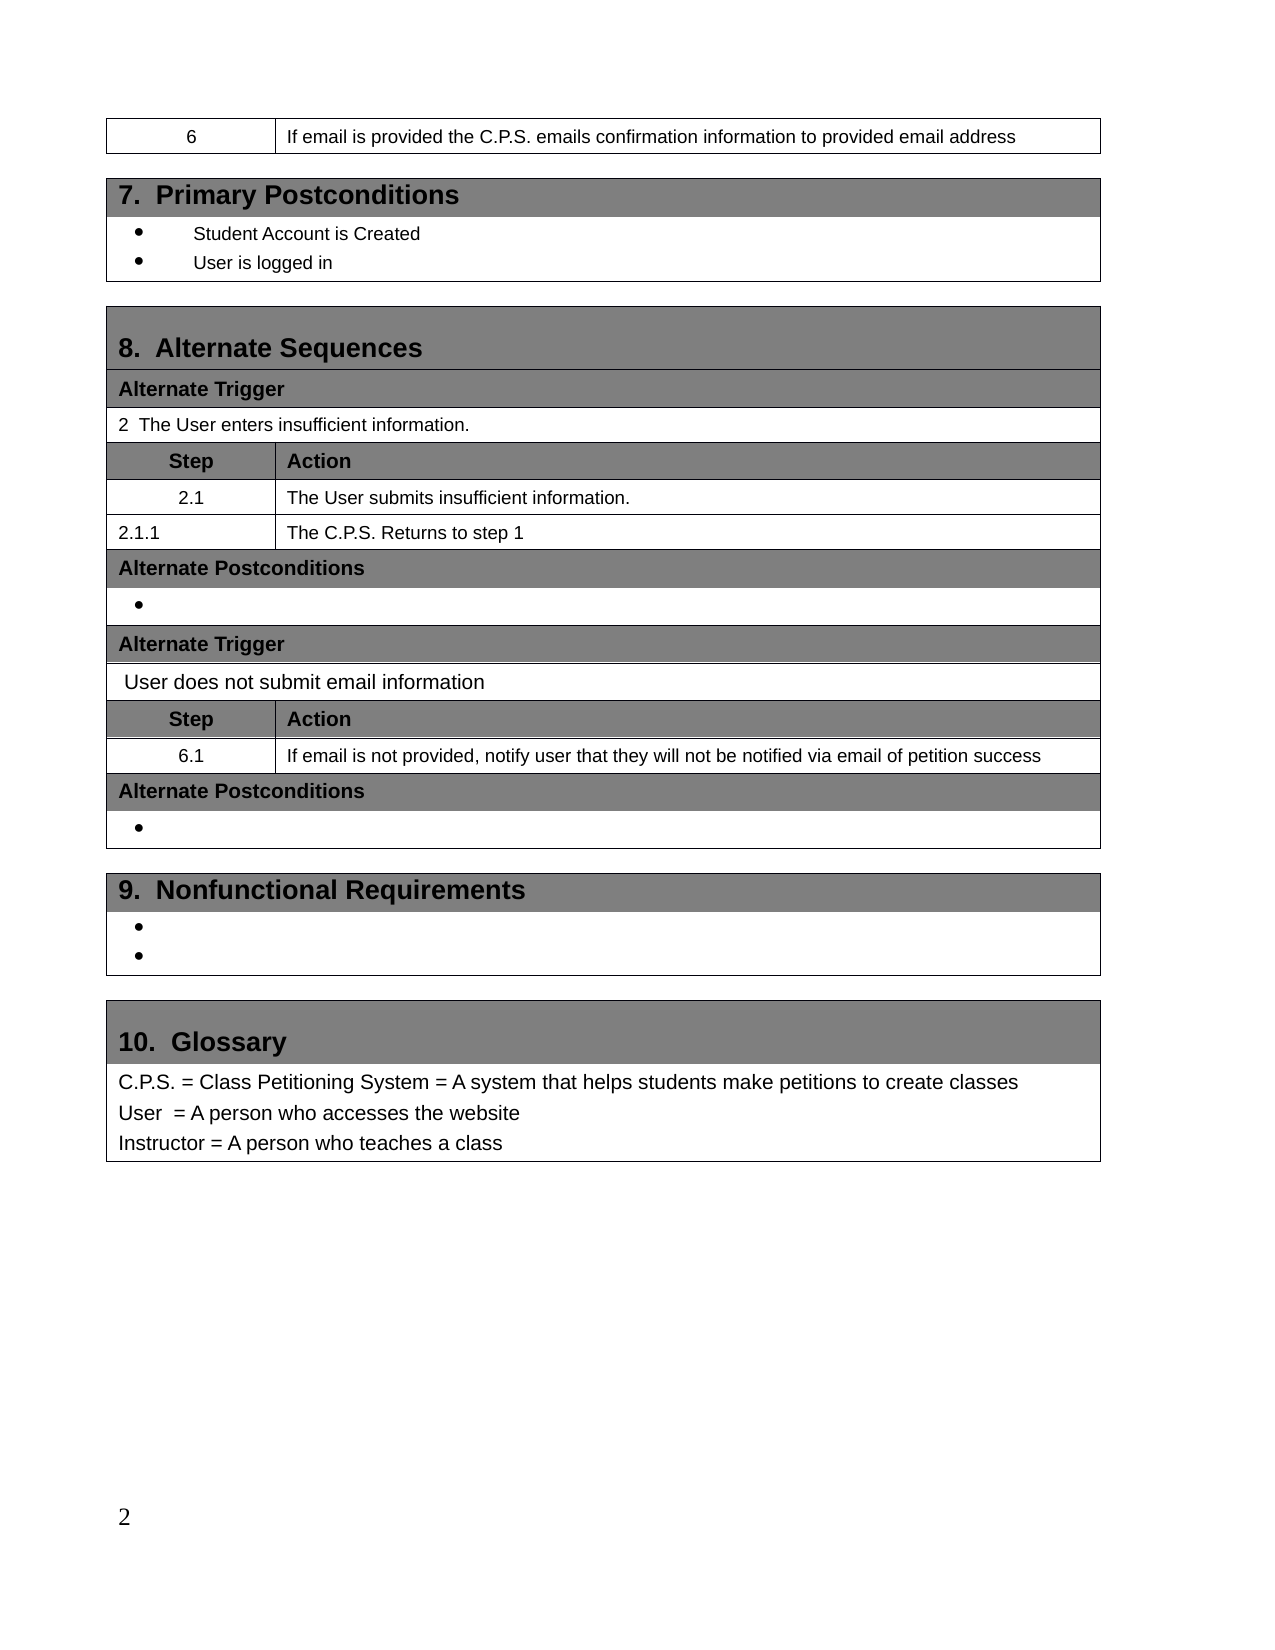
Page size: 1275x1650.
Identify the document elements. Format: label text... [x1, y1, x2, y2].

table_cell Alternate Trigger [107, 626, 1100, 662]
table_cell Alternate Postconditions [107, 550, 1100, 588]
table_cell 2 The User enters insufficient information. [107, 408, 1100, 442]
table_cell C.P.S. = Class Petitioning System = A system that helps students make petitions to create classes User = A person who accesses the website Instructor = A person who teaches a class [107, 1064, 1100, 1161]
table_cell Step [107, 443, 275, 479]
table_cell [107, 912, 1100, 975]
table_cell 2.1.1 [107, 515, 275, 549]
table_header 7. Primary Postconditions [107, 179, 1100, 217]
table_cell 6 [107, 119, 275, 153]
table_cell If email is not provided, notify user that they will not be notified via email of petition success [276, 739, 1100, 772]
table_header 9. Nonfunctional Requirements [107, 874, 1100, 912]
table_cell Step [107, 701, 275, 737]
table_cell If email is provided the C.P.S. emails confirmation information to provided email address [276, 119, 1100, 153]
table_header 10. Glossary [107, 1001, 1100, 1064]
table_header 8. Alternate Sequences [107, 307, 1100, 369]
table_cell User does not submit email information [107, 664, 1100, 700]
table_cell 6.1 [107, 739, 275, 772]
table_cell [107, 588, 1100, 625]
table_cell The User submits insufficient information. [276, 480, 1100, 514]
table_cell The C.P.S. Returns to step 1 [276, 515, 1100, 549]
table_cell Student Account is Created User is logged in [107, 217, 1100, 281]
table_cell Alternate Trigger [107, 370, 1100, 407]
table_cell [107, 811, 1100, 848]
table_cell Action [276, 443, 1100, 479]
table_cell 2.1 [107, 480, 275, 514]
table_cell Alternate Postconditions [107, 774, 1100, 811]
table_cell Action [276, 701, 1100, 737]
